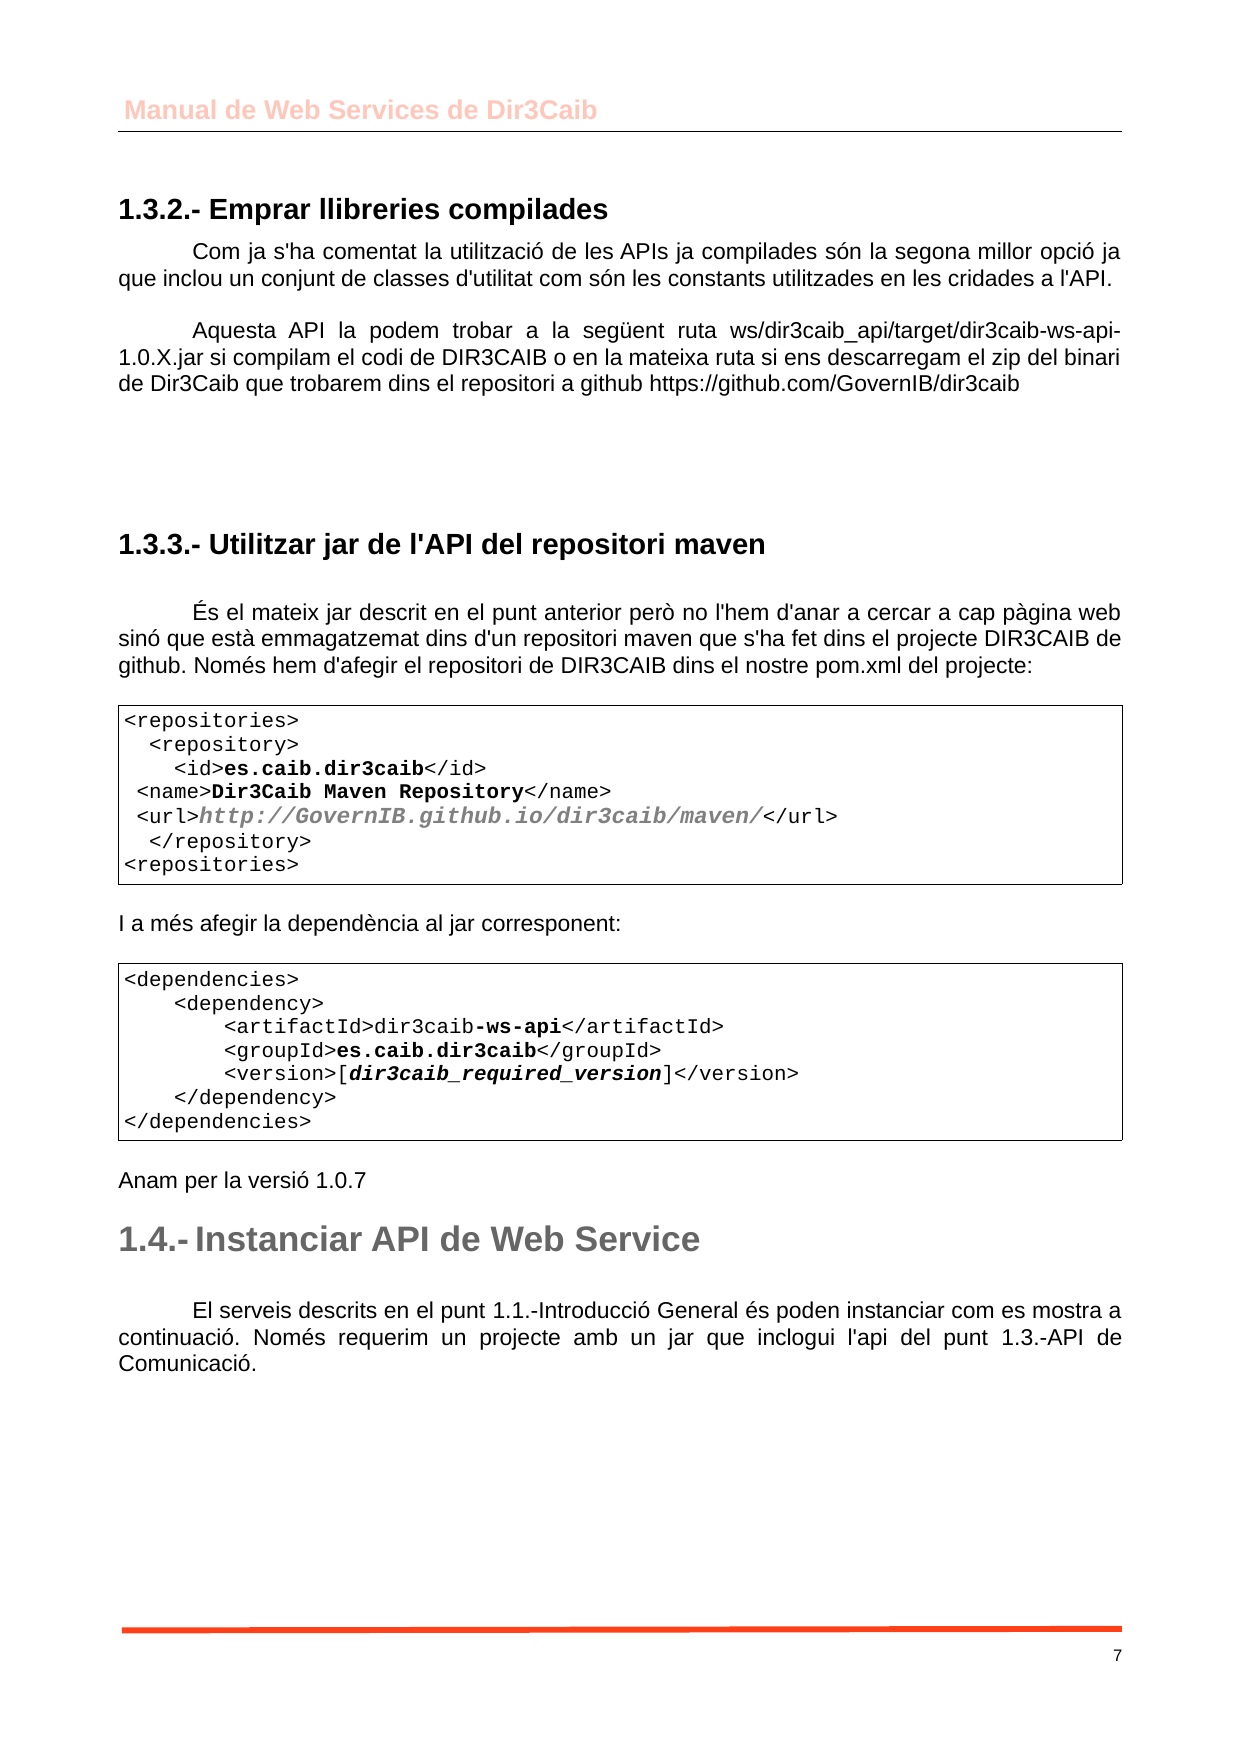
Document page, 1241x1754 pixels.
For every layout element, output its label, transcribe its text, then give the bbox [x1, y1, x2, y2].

subtitle Instanciar API de Web Service [118, 1218, 1122, 1259]
table_header <dependencies> <dependency> <artifactId>dir3caib-ws-api</artifactId> <groupId>es.caib.dir3caib</groupId> <version>[dir3caib_required_version]</version> </dependency> </dependencies> [119, 964, 1122, 1140]
table_header <repositories> <repository> <id>es.caib.dir3caib</id> <name>Dir3Caib Maven Repository</name> <url>http://GovernIB.github.io/dir3caib/maven/</url> </repository> <repositories> [119, 706, 1122, 884]
text Com ja s'ha comentat la utilització de les APIs ja compilades són la segona millor opció ja que inclou un conjunt de classes d'utilitat com són les constants utilitzades en les cridades a l'API. [118, 238, 1122, 291]
text El serveis descrits en el punt 1.1Introducció General és poden instanciar com es mostra a continuació. Només requerim un projecte amb un jar que inclogui l'api del punt 1.3API de Comunicació. [118, 1297, 1122, 1377]
subtitle Emprar llibreries compilades [118, 192, 1122, 226]
subtitle Utilitzar jar de l'API del repositori maven [118, 527, 1122, 560]
text Anam per la versió 1.0.7 [118, 1167, 1122, 1193]
text Aquesta API la podem trobar a la següent ruta ws/dir3caib_api/target/dir3caib-ws-api-1.0.X.jar si compilam el codi de DIR3CAIB o en la mateixa ruta si ens descarregam el zip del binari de Dir3Caib que trobarem dins el repositori a github https://github.com/GovernIB/dir3caib [118, 317, 1122, 396]
text És el mateix jar descrit en el punt anterior però no l'hem d'anar a cercar a cap pàgina web sinó que està emmagatzemat dins d'un repositori maven que s'ha fet dins el projecte DIR3CAIB de github. Només hem d'afegir el repositori de DIR3CAIB dins el nostre pom.xml del projecte: [118, 599, 1122, 678]
text I a més afegir la dependència al jar corresponent: [118, 910, 1122, 937]
